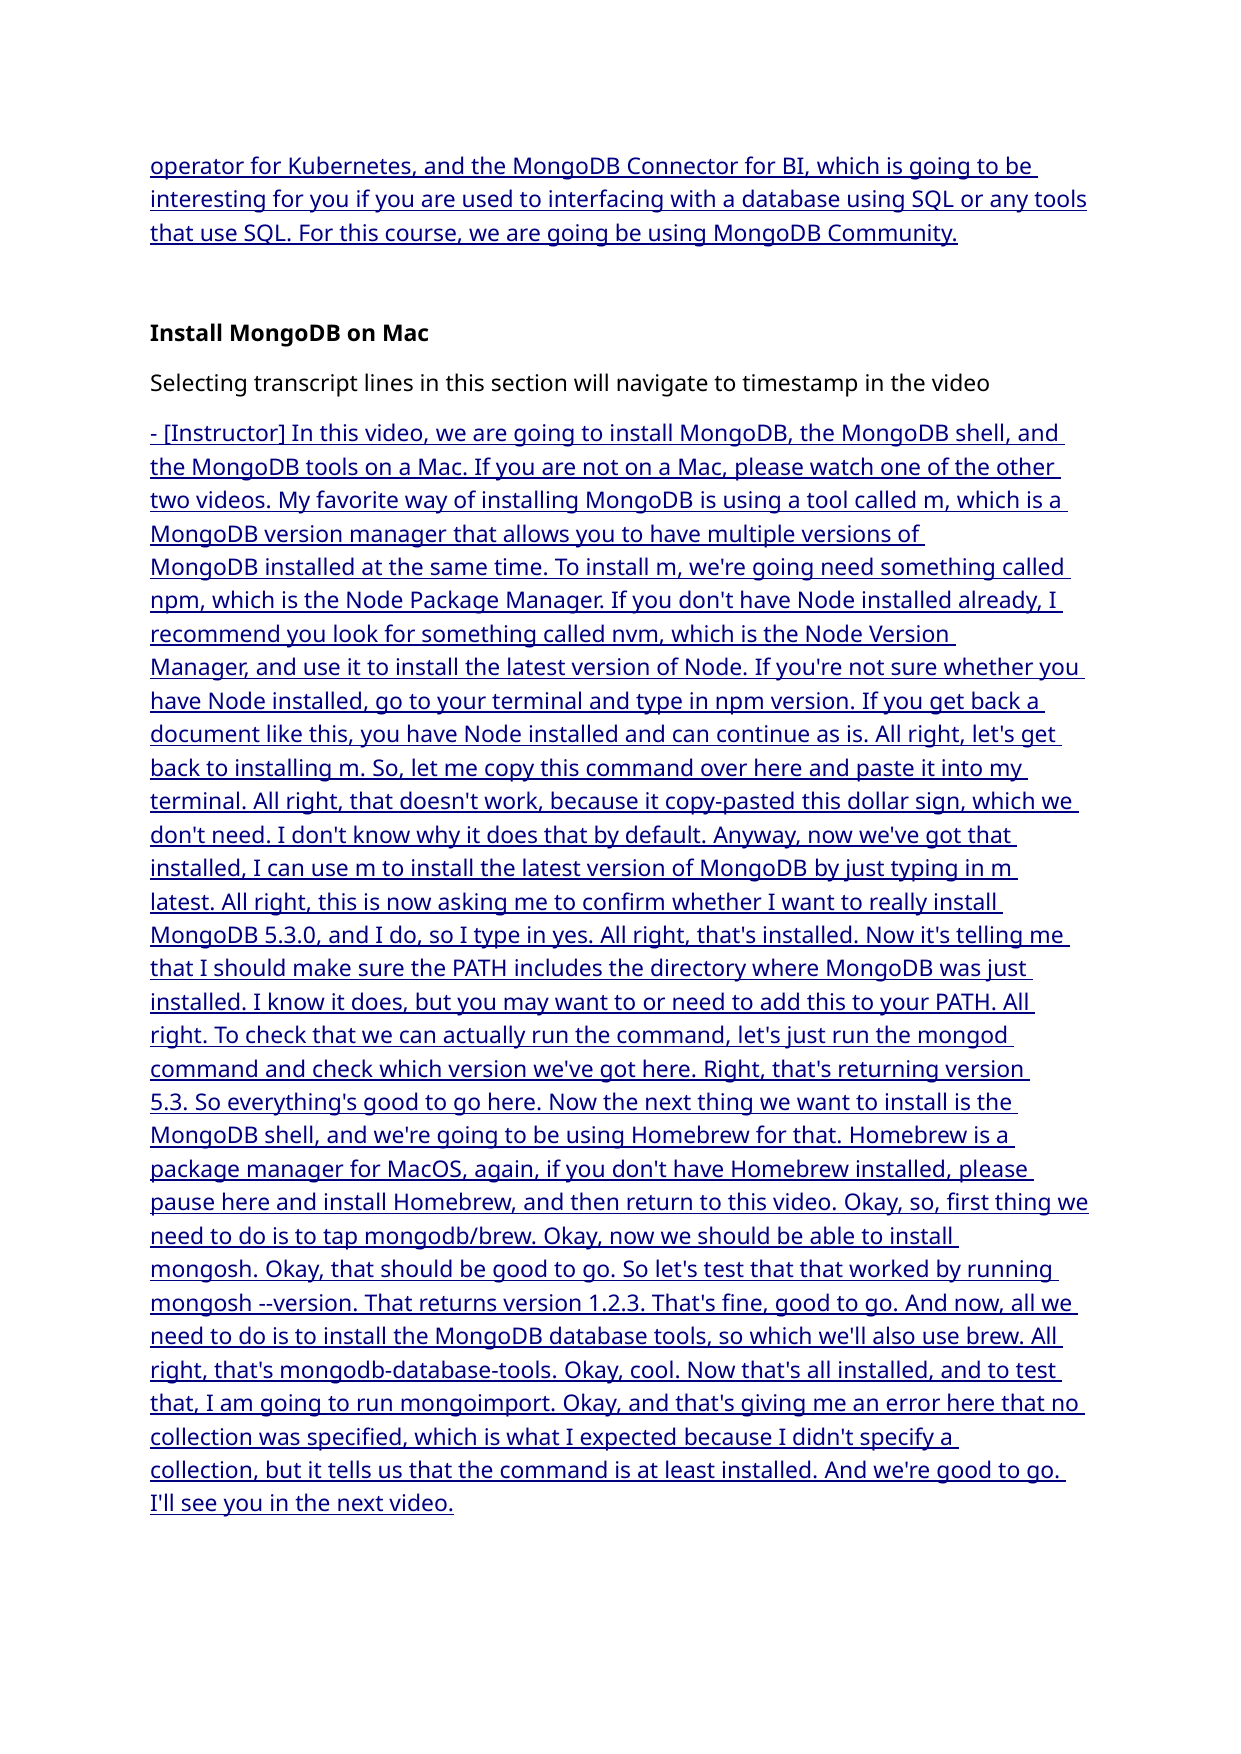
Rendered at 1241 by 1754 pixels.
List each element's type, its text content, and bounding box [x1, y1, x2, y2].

text operator for Kubernetes, and the MongoDB Connector for BI, which is going to be interesting for you if you are used to interfacing with a database using SQL or any tools that use SQL. For this course, we are going be using MongoDB Community. [150, 150, 1090, 248]
text Install MongoDB on Mac [150, 317, 1090, 348]
text - [Instructor] In this video, we are going to install MongoDB, the MongoDB shell, and the MongoDB tools on a Mac. If you are not on a Mac, please watch one of the other two videos. My favorite way of installing MongoDB is using a tool called m, which is a MongoDB version manager that allows you to have multiple versions of MongoDB installed at the same time. To install m, we're going need something called npm, which is the Node Package Manager. If you don't have Node installed already, I recommend you look for something called nvm, which is the Node Version Manager, and use it to install the latest version of Node. If you're not sure whether you have Node installed, go to your terminal and type in npm version. If you get back a document like this, you have Node installed and can continue as is. All right, let's get back to installing m. So, let me copy this command over here and paste it into my terminal. All right, that doesn't work, because it copy-pasted this dollar sign, which we don't need. I don't know why it does that by default. Anyway, now we've got that installed, I can use m to install the latest version of MongoDB by just typing in m latest. All right, this is now asking me to confirm whether I want to really install MongoDB 5.3.0, and I do, so I type in yes. All right, that's installed. Now it's telling me that I should make sure the PATH includes the directory where MongoDB was just installed. I know it does, but you may want to or need to add this to your PATH. All right. To check that we can actually run the command, let's just run the mongod command and check which version we've got here. Right, that's returning version 5.3. So everything's good to go here. Now the next thing we want to install is the MongoDB shell, and we're going to be using Homebrew for that. Homebrew is a package manager for MacOS, again, if you don't have Homebrew installed, please pause here and install Homebrew, and then return to this video. Okay, so, first thing we need to do is to tap mongodb/brew. Okay, now we should be able to install mongosh. Okay, that should be good to go. So let's test that that worked by running mongosh --version. That returns version 1.2.3. That's fine, good to go. And now, all we need to do is to install the MongoDB database tools, so which we'll also use brew. All right, that's mongodb-database-tools. Okay, cool. Now that's all installed, and to test that, I am going to run mongoimport. Okay, and that's giving me an error here that no collection was specified, which is what I expected because I didn't specify a collection, but it tells us that the command is at least installed. And we're good to go. I'll see you in the next video. [150, 417, 1090, 1518]
text Selecting transcript lines in this section will navigate to timestamp in the video [150, 367, 1090, 398]
